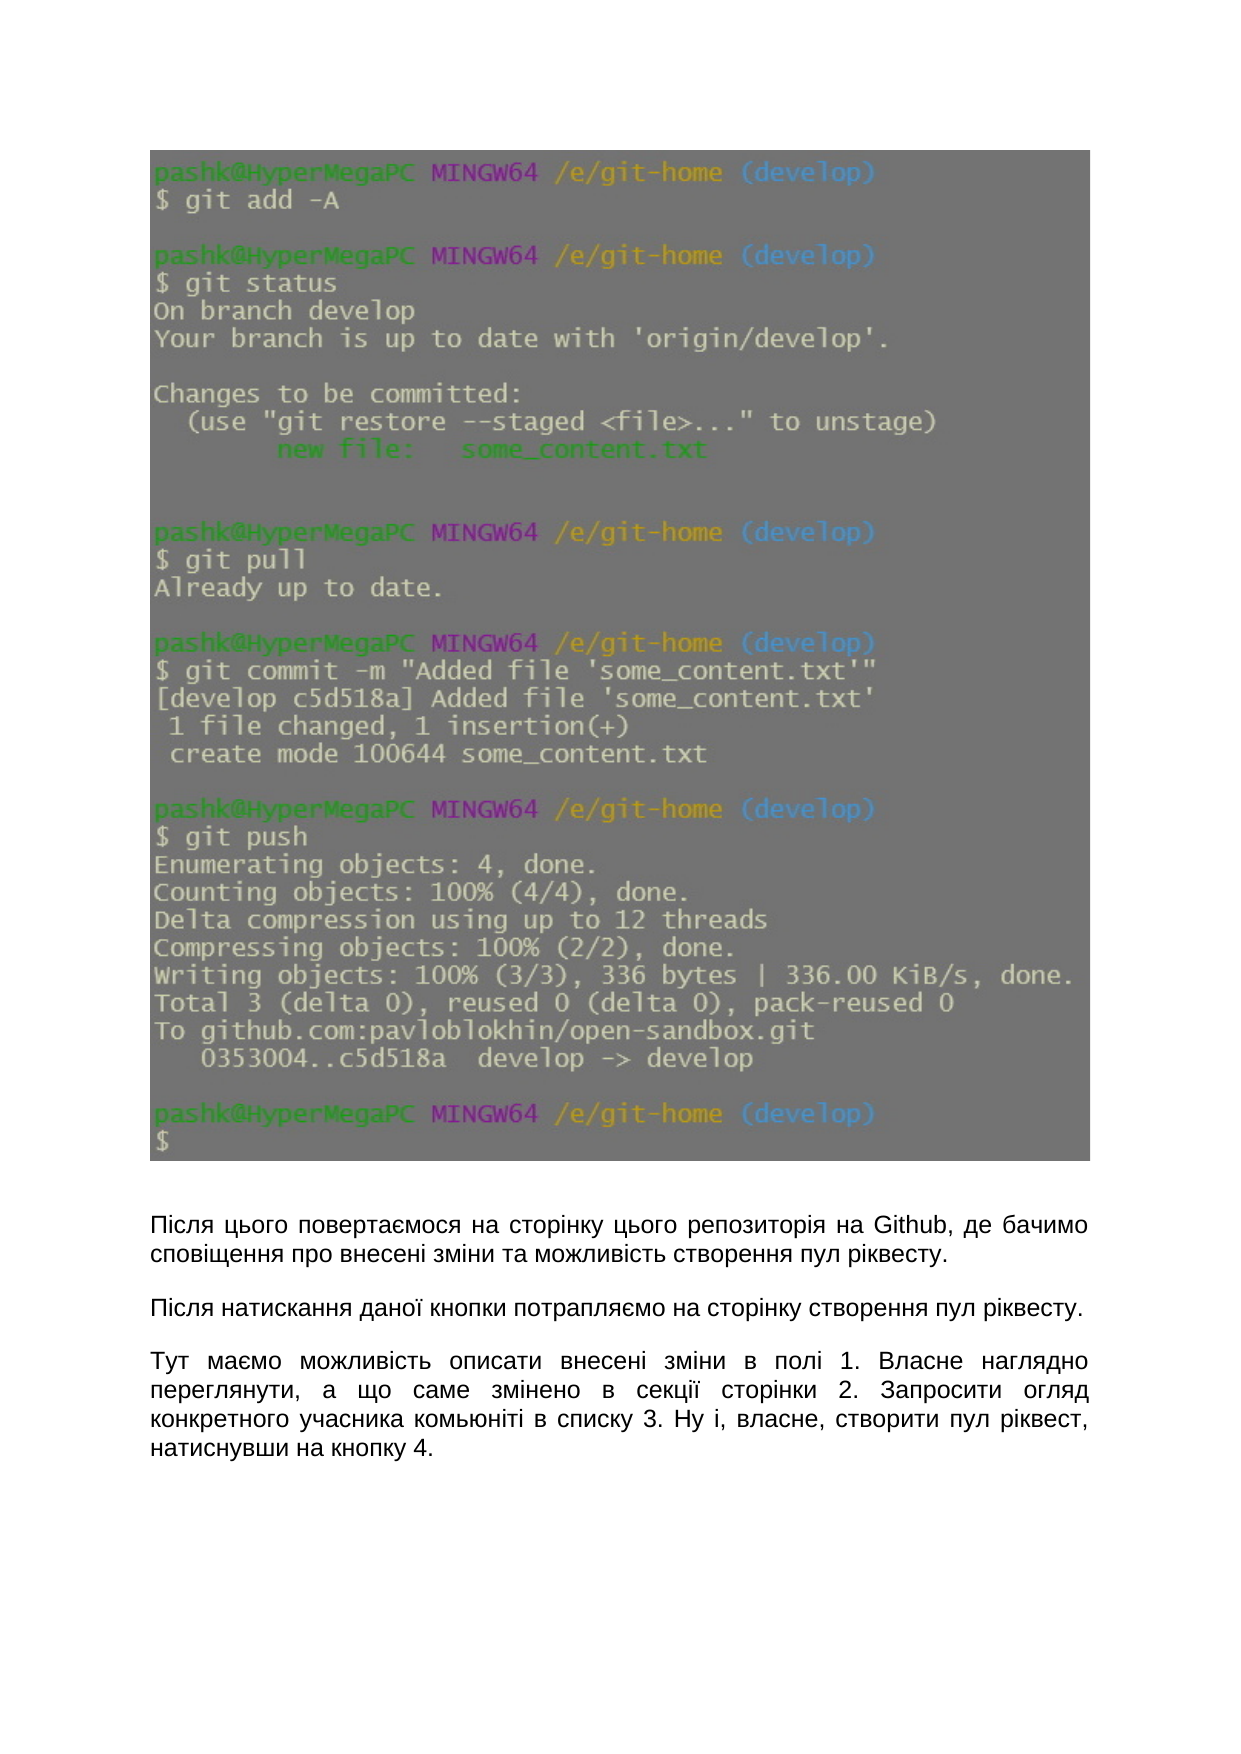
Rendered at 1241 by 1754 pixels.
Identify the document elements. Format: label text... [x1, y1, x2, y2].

text Тут маємо можливість описати внесені зміни в полі 1. Власне наглядно переглянути, а що саме змінено в секції сторінки 2. Запросити огляд конкретного учасника комьюніті в списку 3. Ну і, власне, створити пул ріквест, натиснувши на кнопку 4. [150, 1346, 1090, 1461]
text Після цього повертаємося на сторінку цього репозиторія на Github, де бачимо сповіщення про внесені зміни та можливість створення пул ріквесту. [150, 1210, 1090, 1267]
picture [150, 150, 1091, 1161]
text Після натискання даної кнопки потрапляємо на сторінку створення пул ріквесту. [150, 1292, 1090, 1321]
